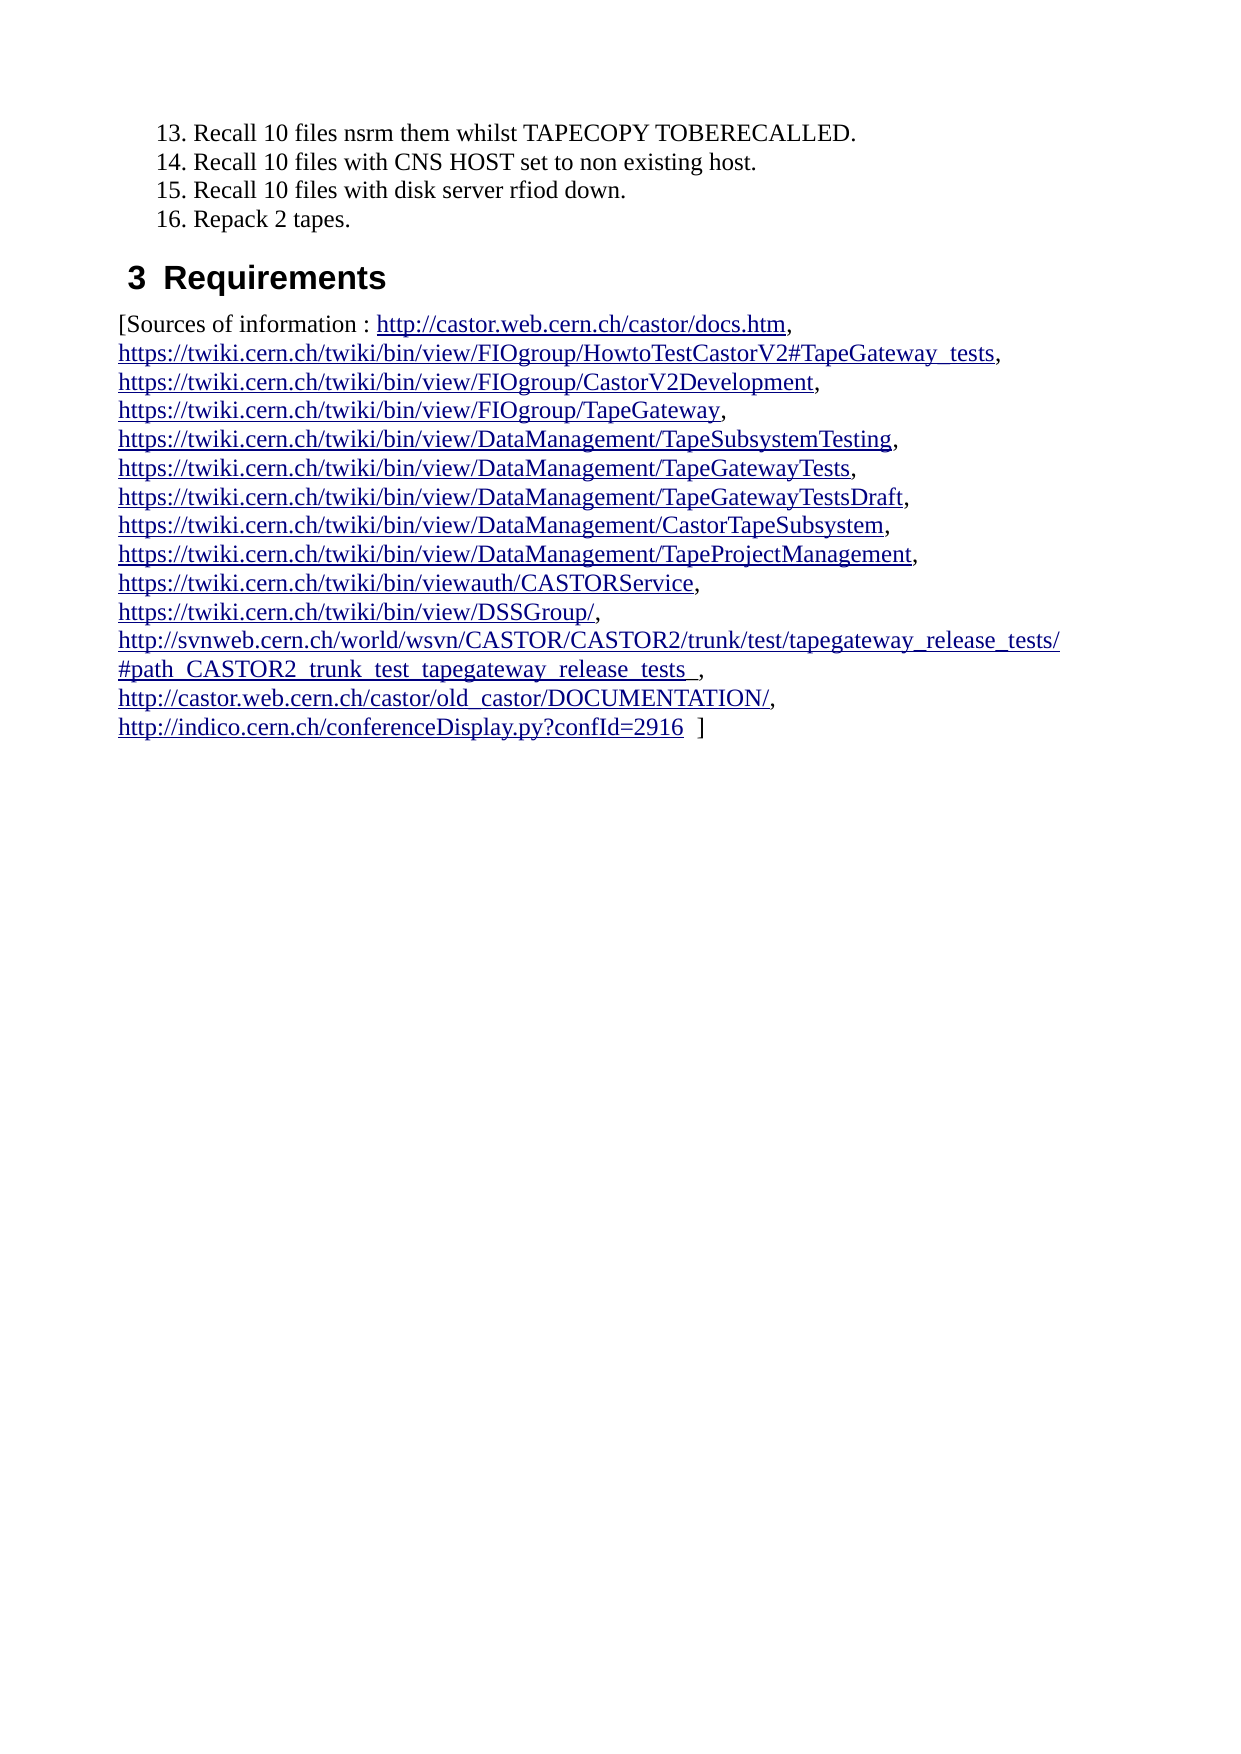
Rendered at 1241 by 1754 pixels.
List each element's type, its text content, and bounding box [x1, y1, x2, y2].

list Recall 10 files nsrm them whilst TAPECOPY TOBERECALLED. [156, 118, 1122, 147]
list Recall 10 files with disk server rfiod down. [156, 176, 1122, 204]
list Recall 10 files with CNS HOST set to non existing host. [156, 147, 1122, 176]
list Repack 2 tapes. [156, 204, 1122, 233]
text [Sources of information : http://castor.web.cern.ch/castor/docs.htm, https://twiki.cern.ch/twiki/bin/view/FIOgroup/HowtoTestCastorV2#TapeGateway_tests, https://twiki.cern.ch/twiki/bin/view/FIOgroup/CastorV2Development, https://twiki.cern.ch/twiki/bin/view/FIOgroup/TapeGateway, https://twiki.cern.ch/twiki/bin/view/DataManagement/TapeSubsystemTesting, https://twiki.cern.ch/twiki/bin/view/DataManagement/TapeGatewayTests, https://twiki.cern.ch/twiki/bin/view/DataManagement/TapeGatewayTestsDraft, https://twiki.cern.ch/twiki/bin/view/DataManagement/CastorTapeSubsystem, https://twiki.cern.ch/twiki/bin/view/DataManagement/TapeProjectManagement, https://twiki.cern.ch/twiki/bin/viewauth/CASTORService, https://twiki.cern.ch/twiki/bin/view/DSSGroup/, http://svnweb.cern.ch/world/wsvn/CASTOR/CASTOR2/trunk/test/tapegateway_release_tests/#path_CASTOR2_trunk_test_tapegateway_release_tests_, http://castor.web.cern.ch/castor/old_castor/DOCUMENTATION/, http://indico.cern.ch/conferenceDisplay.py?confId=2916 ] [118, 309, 1122, 741]
subtitle Requirements [118, 258, 1122, 297]
